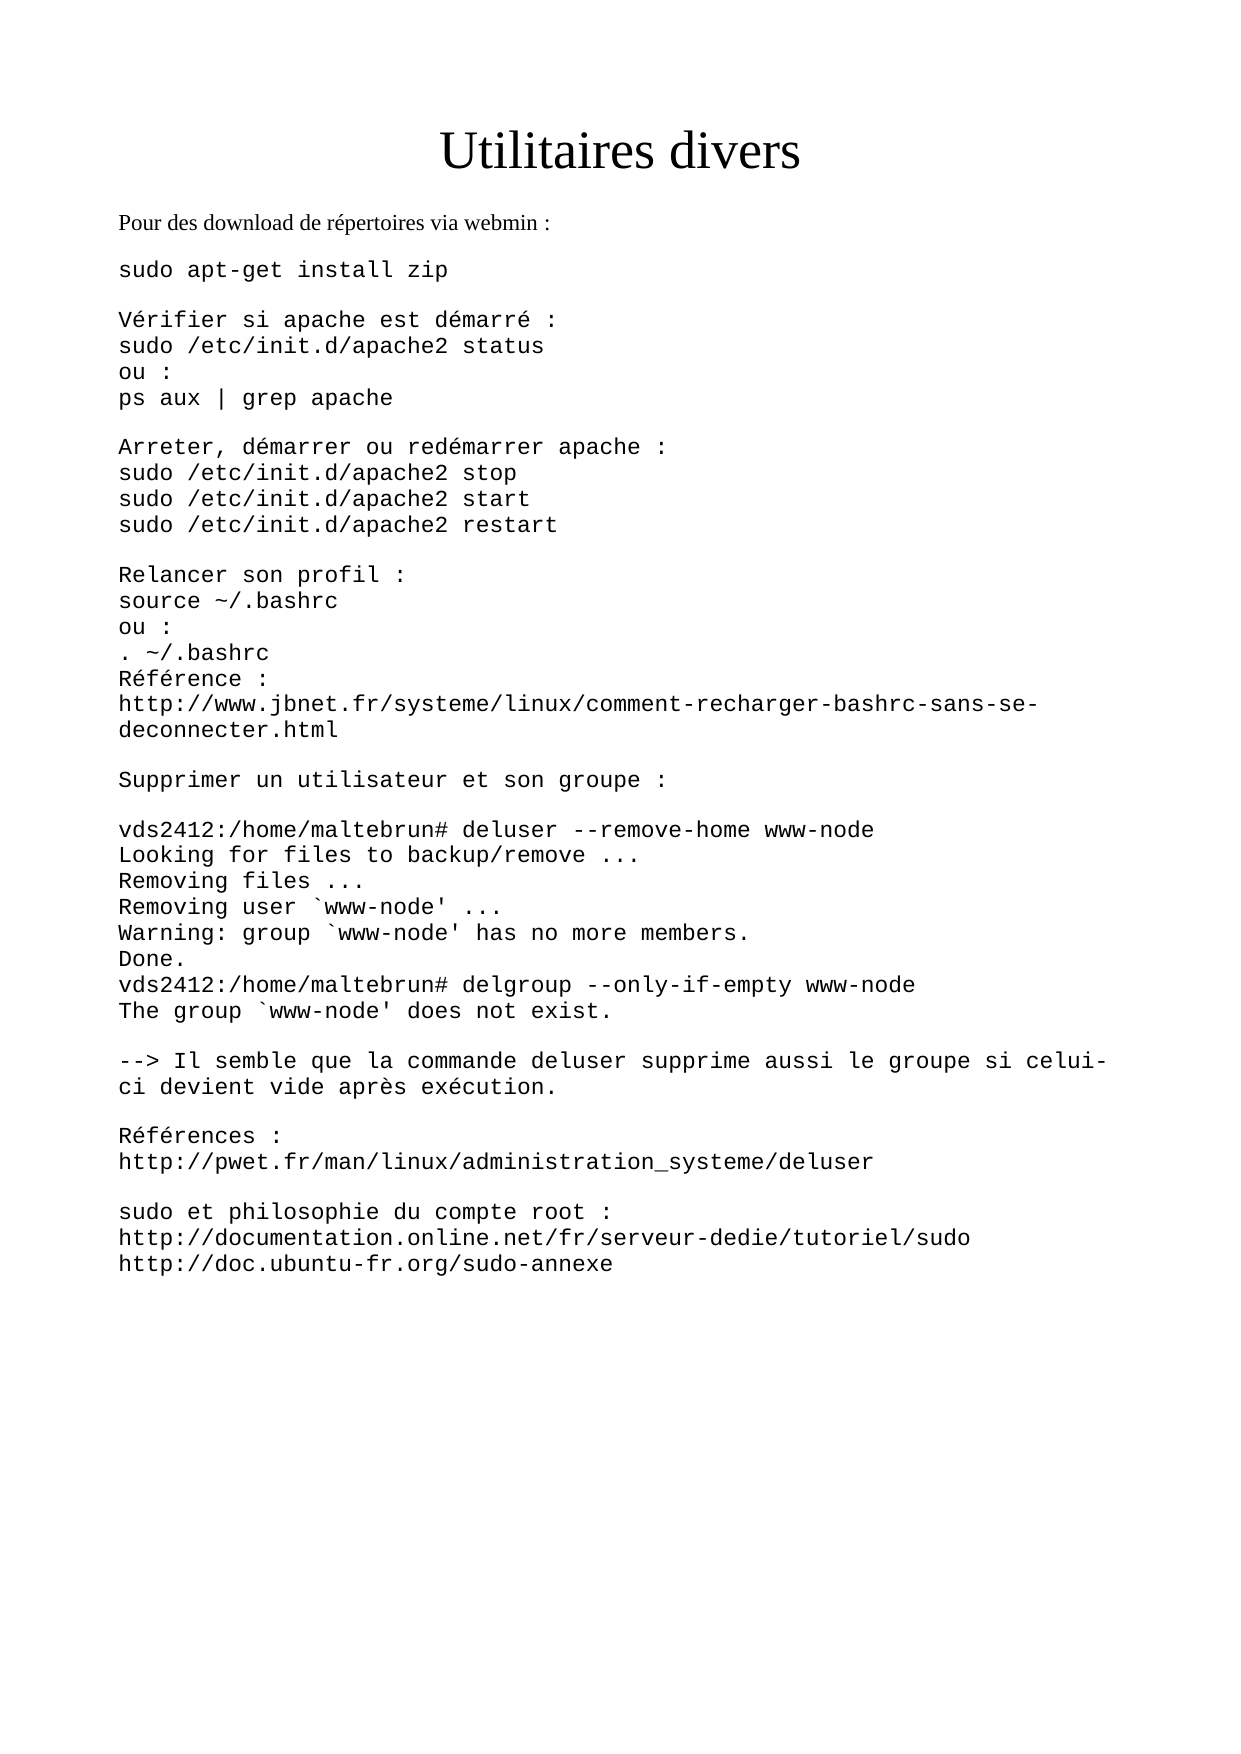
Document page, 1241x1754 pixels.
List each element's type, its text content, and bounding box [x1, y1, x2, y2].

text Warning: group `www-node' has no more members. [118, 922, 1122, 948]
text . ~/.bashrc [118, 641, 1122, 667]
text sudo /etc/init.d/apache2 restart [118, 513, 1122, 539]
text Removing files ... [118, 870, 1122, 896]
text Supprimer un utilisateur et son groupe : [118, 768, 1122, 794]
text source ~/.bashrc [118, 589, 1122, 615]
text sudo /etc/init.d/apache2 stop [118, 462, 1122, 488]
text vds2412:/home/maltebrun# deluser --remove-home www-node [118, 818, 1122, 844]
text http://www.jbnet.fr/systeme/linux/comment-recharger-bashrc-sans-se-deconnecter.html [118, 693, 1122, 745]
text --> Il semble que la commande deluser supprime aussi le groupe si celui-ci devient vide après exécution. [118, 1049, 1122, 1101]
text http://doc.ubuntu-fr.org/sudo-annexe [118, 1252, 1122, 1278]
text Relancer son profil : [118, 563, 1122, 589]
text Arreter, démarrer ou redémarrer apache : [118, 436, 1122, 462]
text Pour des download de répertoires via webmin : [118, 209, 1122, 235]
text Références : [118, 1124, 1122, 1151]
text ou : [118, 360, 1122, 386]
text ps aux | grep apache [118, 386, 1122, 412]
text Utilitaires divers [118, 118, 1122, 180]
text Référence : [118, 667, 1122, 693]
text sudo et philosophie du compte root : [118, 1200, 1122, 1226]
text http://documentation.online.net/fr/serveur-dedie/tutoriel/sudo [118, 1226, 1122, 1252]
text The group `www-node' does not exist. [118, 999, 1122, 1025]
text sudo /etc/init.d/apache2 start [118, 488, 1122, 513]
text http://pwet.fr/man/linux/administration_systeme/deluser [118, 1151, 1122, 1176]
text Removing user `www-node' ... [118, 896, 1122, 922]
text sudo /etc/init.d/apache2 status [118, 334, 1122, 360]
text Looking for files to backup/remove ... [118, 844, 1122, 870]
text ou : [118, 615, 1122, 641]
text sudo apt-get install zip [118, 259, 1122, 285]
text Vérifier si apache est démarré : [118, 308, 1122, 334]
text Done. [118, 948, 1122, 973]
text vds2412:/home/maltebrun# delgroup --only-if-empty www-node [118, 973, 1122, 999]
